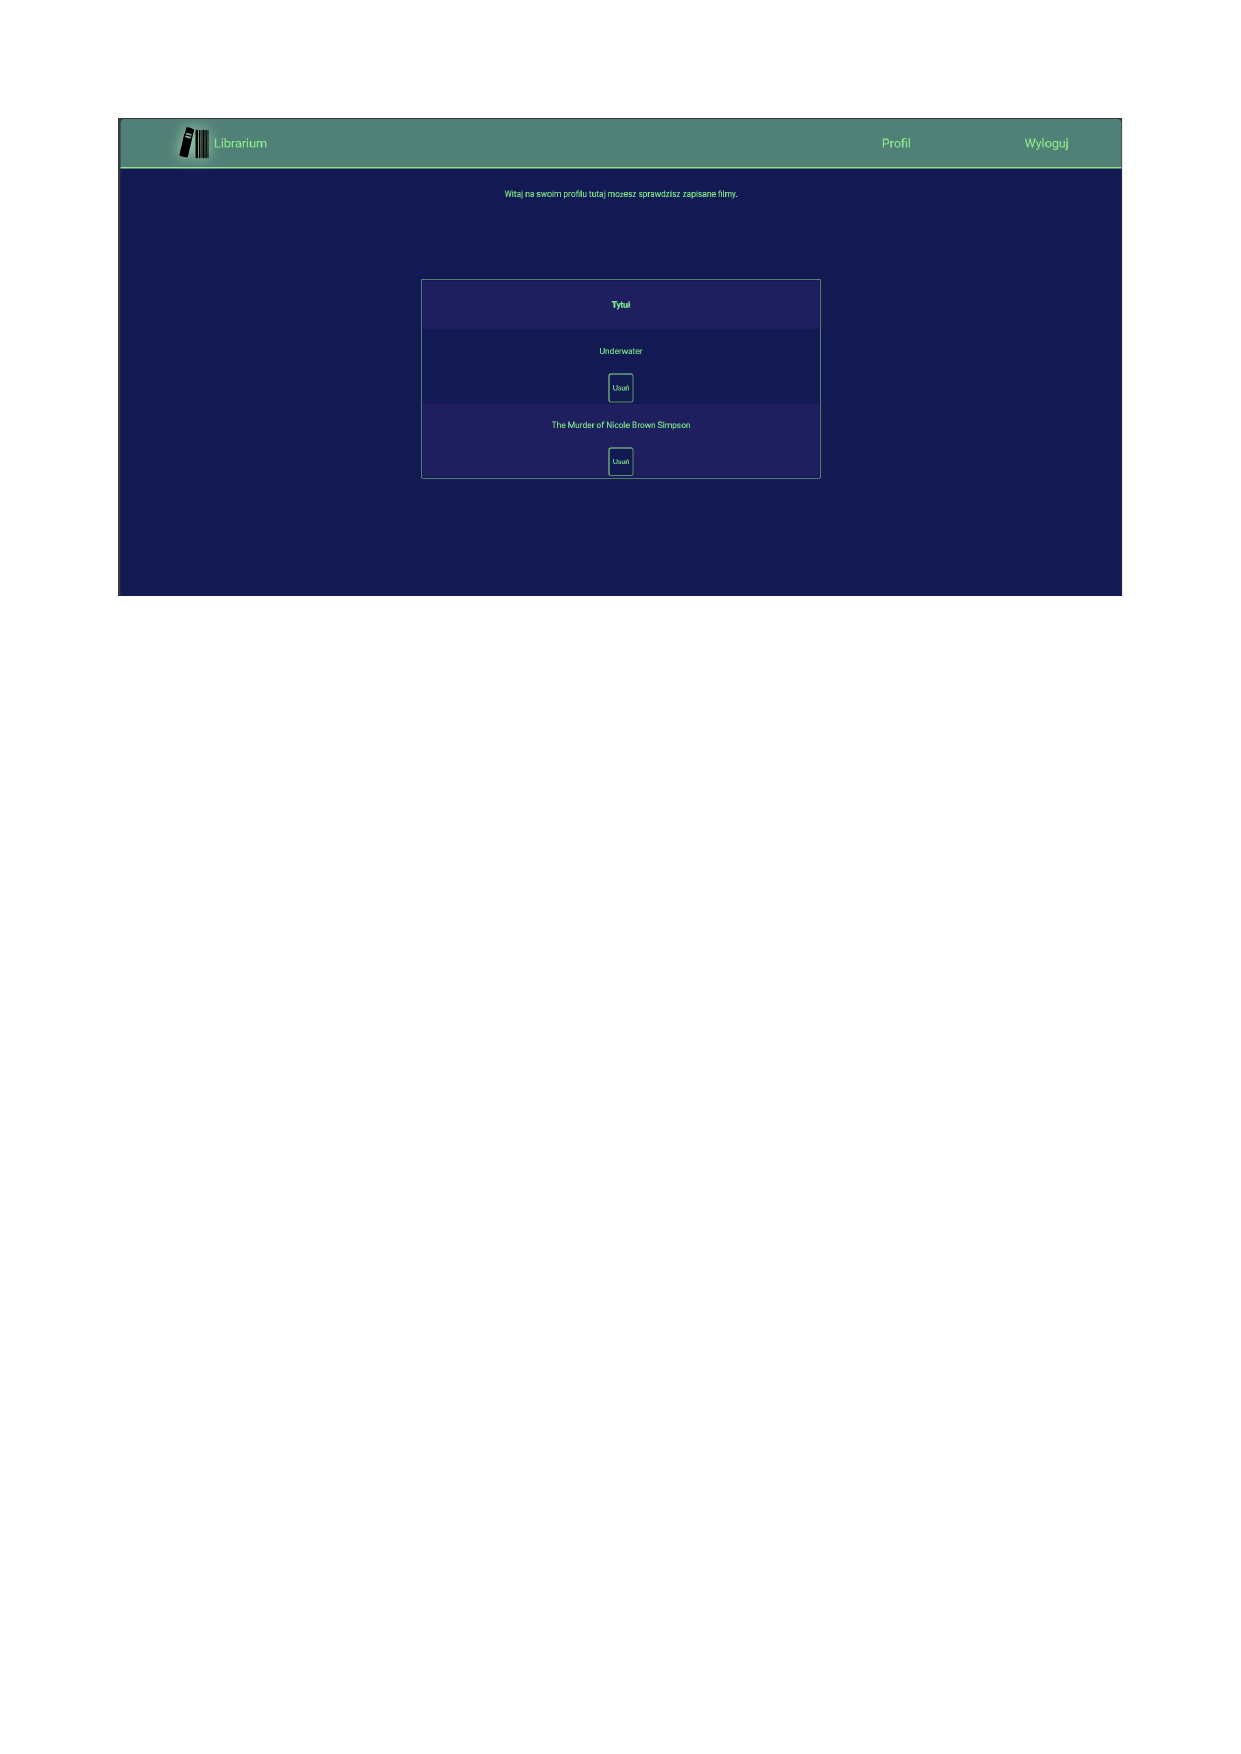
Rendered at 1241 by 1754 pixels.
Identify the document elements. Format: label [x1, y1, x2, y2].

picture [118, 118, 1123, 596]
